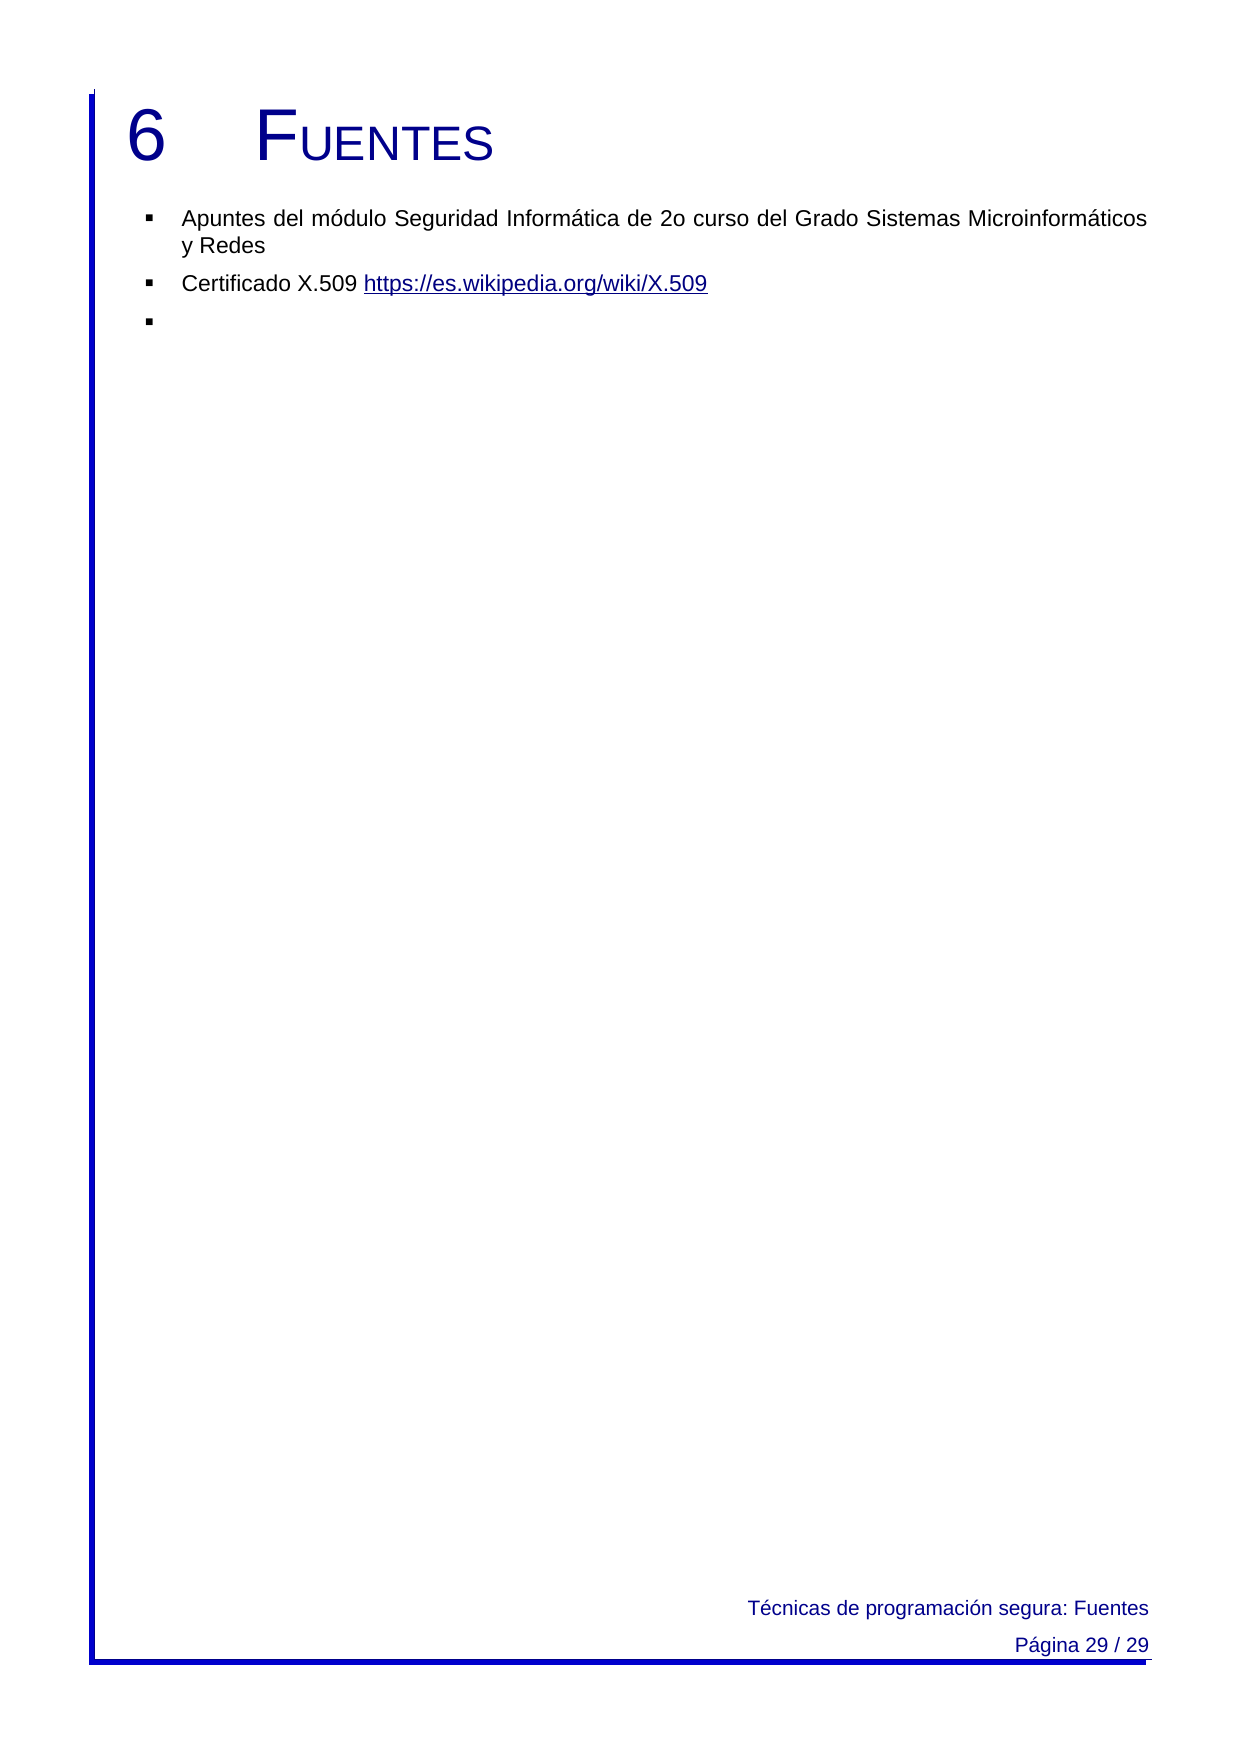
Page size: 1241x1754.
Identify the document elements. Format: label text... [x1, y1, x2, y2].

subtitle Fuentes [106, 91, 1149, 176]
list Apuntes del módulo Seguridad Informática de 2o curso del Grado Sistemas Microinformáticos y Redes [144, 205, 1149, 258]
list Certificado X.509 https://es.wikipedia.org/wiki/X.509 [144, 270, 1149, 297]
